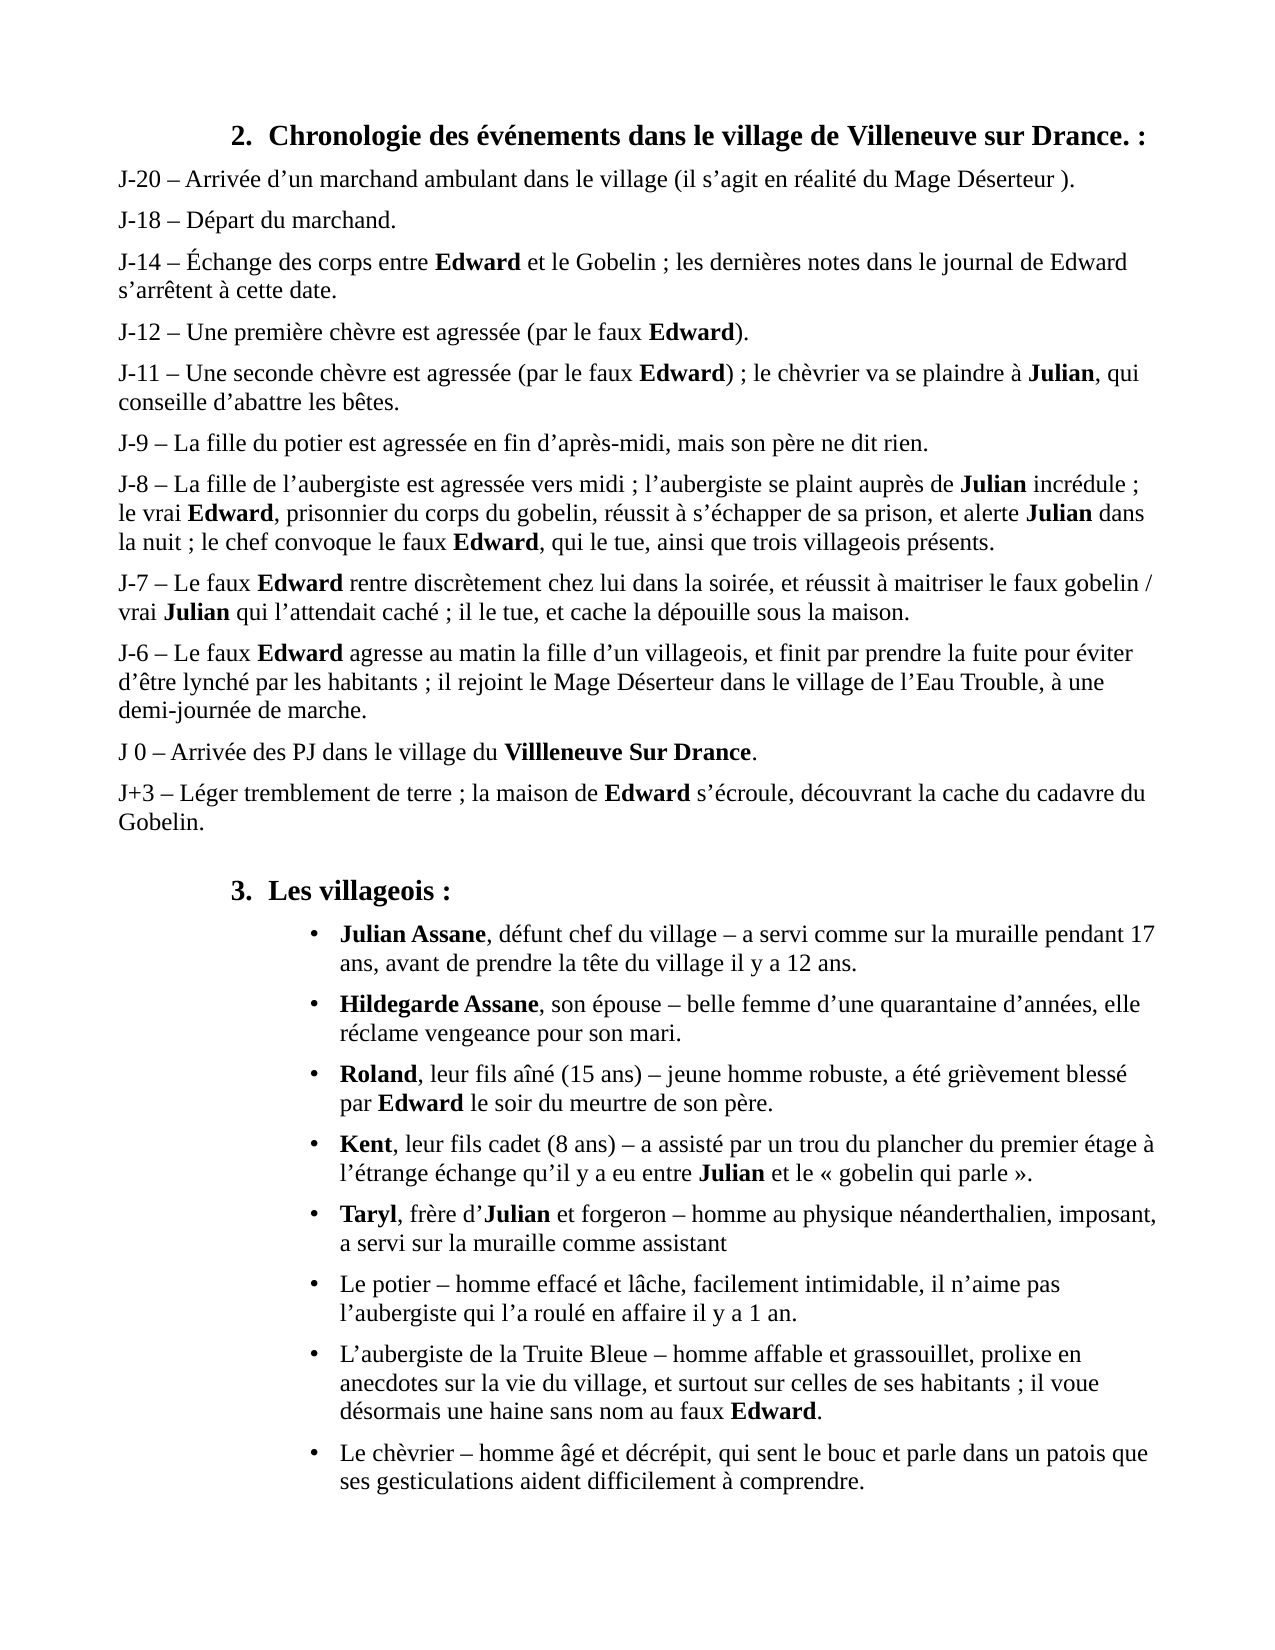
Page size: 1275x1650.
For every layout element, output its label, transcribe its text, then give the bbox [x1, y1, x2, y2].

text J-18 – Départ du marchand. [118, 205, 1157, 234]
text J 0 – Arrivée des PJ dans le village du Villleneuve Sur Drance. [118, 737, 1157, 765]
text J+3 – Léger tremblement de terre ; la maison de Edward s’écroule, découvrant la cache du cadavre du Gobelin. [118, 778, 1157, 835]
text J-11 – Une seconde chèvre est agressée (par le faux Edward) ; le chèvrier va se plaindre à Julian, qui conseille d’abattre les bêtes. [118, 358, 1157, 415]
list Roland, leur fils aîné (15 ans) – jeune homme robuste, a été grièvement blessé par Edward le soir du meurtre de son père. [310, 1059, 1157, 1116]
subtitle Chronologie des événements dans le village de Villeneuve sur Drance. : [231, 118, 1157, 152]
list Kent, leur fils cadet (8 ans) – a assisté par un trou du plancher du premier étage à l’étrange échange qu’il y a eu entre Julian et le « gobelin qui parle ». [310, 1129, 1157, 1186]
list Julian Assane, défunt chef du village – a servi comme sur la muraille pendant 17 ans, avant de prendre la tête du village il y a 12 ans. [310, 919, 1157, 976]
list Le chèvrier – homme âgé et décrépit, qui sent le bouc et parle dans un patois que ses gesticulations aident difficilement à comprendre. [310, 1438, 1157, 1495]
list L’aubergiste de la Truite Bleue – homme affable et grassouillet, prolixe en anecdotes sur la vie du village, et surtout sur celles de ses habitants ; il voue désormais une haine sans nom au faux Edward. [310, 1339, 1157, 1425]
text J-7 – Le faux Edward rentre discrètement chez lui dans la soirée, et réussit à maitriser le faux gobelin / vrai Julian qui l’attendait caché ; il le tue, et cache la dépouille sous la maison. [118, 568, 1157, 625]
list Le potier – homme effacé et lâche, facilement intimidable, il n’aime pas l’aubergiste qui l’a roulé en affaire il y a 1 an. [310, 1269, 1157, 1326]
text J-8 – La fille de l’aubergiste est agressée vers midi ; l’aubergiste se plaint auprès de Julian incrédule ; le vrai Edward, prisonnier du corps du gobelin, réussit à s’échapper de sa prison, et alerte Julian dans la nuit ; le chef convoque le faux Edward, qui le tue, ainsi que trois villageois présents. [118, 469, 1157, 555]
text J-14 – Échange des corps entre Edward et le Gobelin ; les dernières notes dans le journal de Edward s’arrêtent à cette date. [118, 247, 1157, 304]
text J-20 – Arrivée d’un marchand ambulant dans le village (il s’agit en réalité du Mage Déserteur ). [118, 164, 1157, 193]
text J-12 – Une première chèvre est agressée (par le faux Edward). [118, 317, 1157, 345]
text J-6 – Le faux Edward agresse au matin la fille d’un villageois, et finit par prendre la fuite pour éviter d’être lynché par les habitants ; il rejoint le Mage Déserteur dans le village de l’Eau Trouble, à une demi-journée de marche. [118, 638, 1157, 724]
text J-9 – La fille du potier est agressée en fin d’après-midi, mais son père ne dit rien. [118, 428, 1157, 457]
subtitle Les villageois : [231, 873, 1157, 906]
list Taryl, frère d’Julian et forgeron – homme au physique néanderthalien, imposant, a servi sur la muraille comme assistant [310, 1199, 1157, 1256]
list Hildegarde Assane, son épouse – belle femme d’une quarantaine d’années, elle réclame vengeance pour son mari. [310, 989, 1157, 1046]
